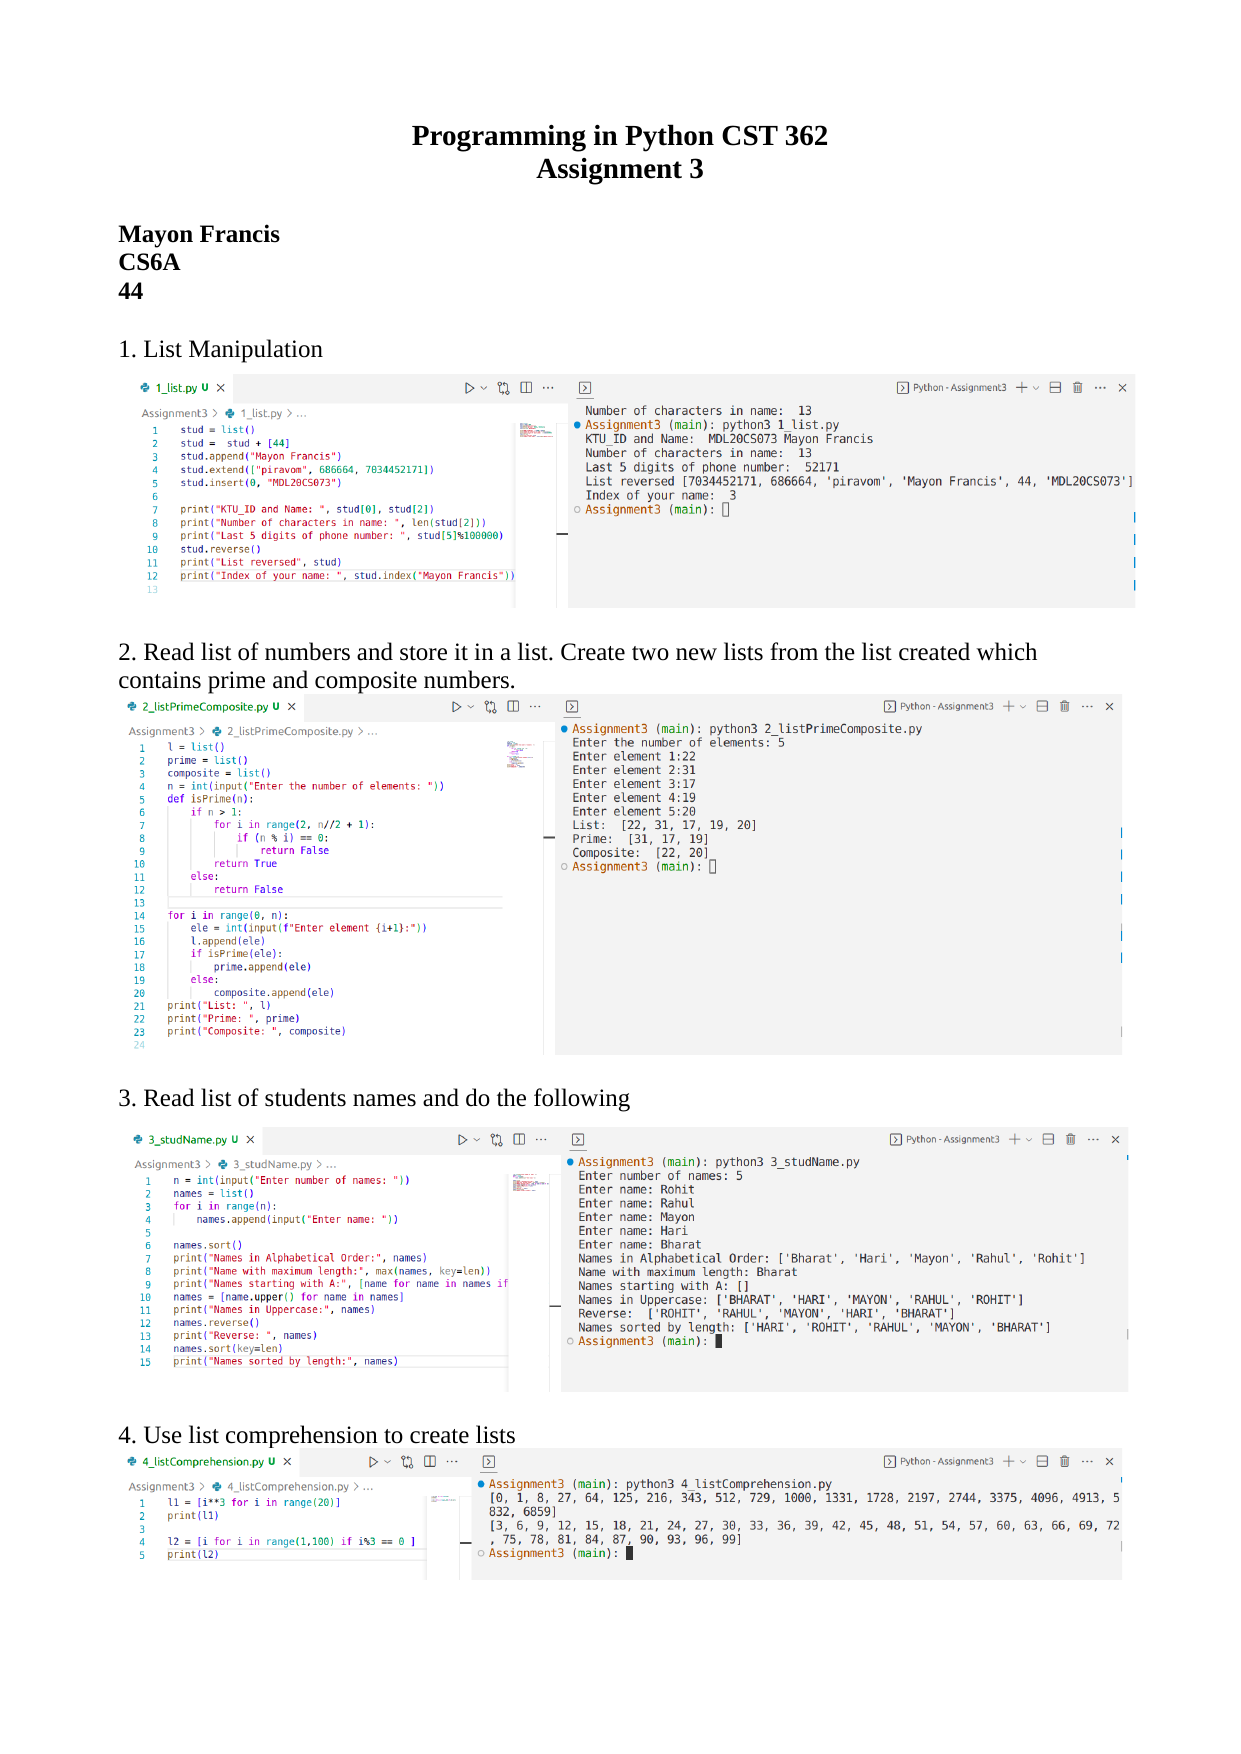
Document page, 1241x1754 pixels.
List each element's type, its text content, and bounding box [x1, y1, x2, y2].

text 1. List Manipulation [118, 334, 1122, 362]
text 4. Use list comprehension to create lists [118, 1420, 1122, 1448]
picture [131, 374, 1136, 608]
text Programming in Python CST 362 [118, 118, 1122, 152]
text Assignment 3 [118, 152, 1122, 185]
text CS6A [118, 247, 1122, 276]
picture [118, 1448, 1123, 1580]
text 3. Read list of students names and do the following [118, 1083, 1122, 1112]
text 44 [118, 276, 1122, 305]
picture [118, 694, 1123, 1055]
text Mayon Francis [118, 219, 1122, 247]
text 2. Read list of numbers and store it in a list. Create two new lists from the list created which contains prime and composite numbers. [118, 637, 1122, 694]
picture [124, 1127, 1129, 1392]
